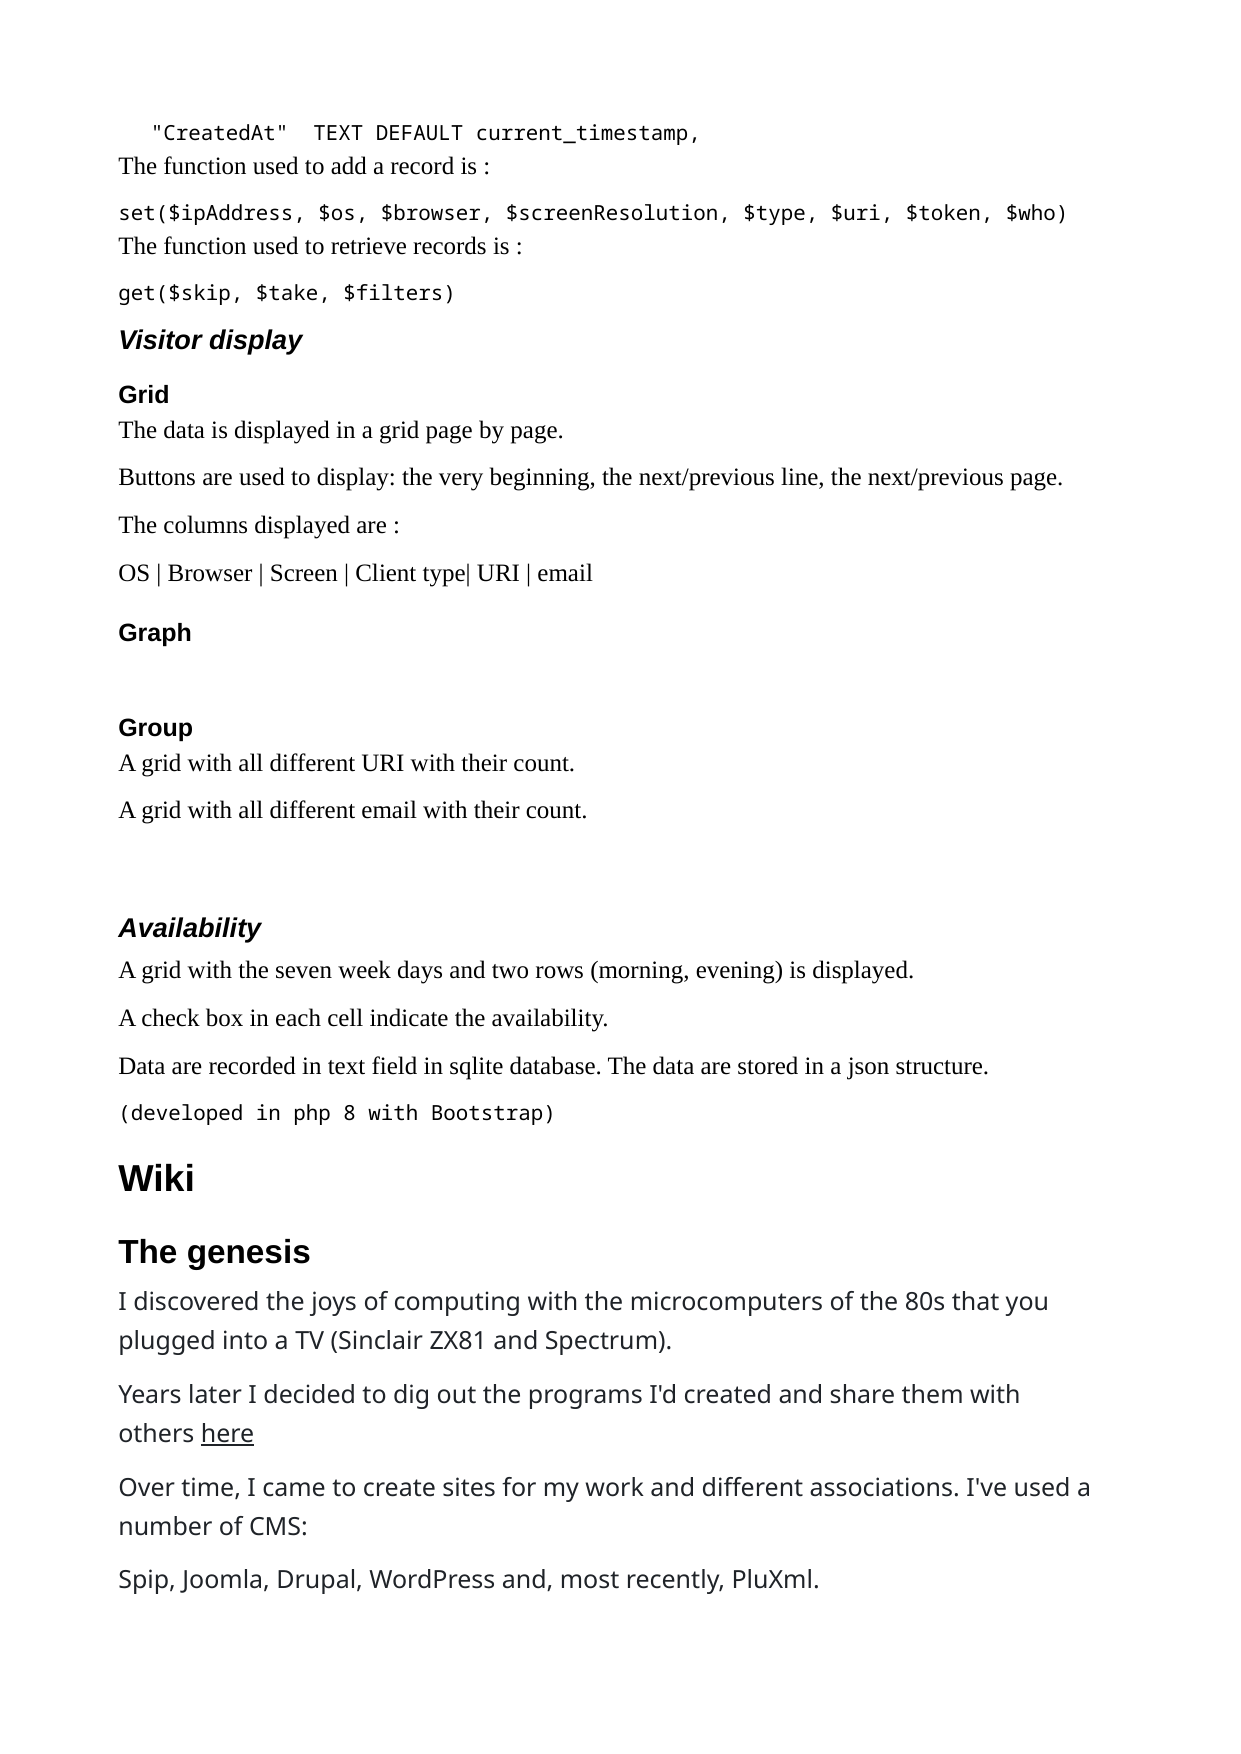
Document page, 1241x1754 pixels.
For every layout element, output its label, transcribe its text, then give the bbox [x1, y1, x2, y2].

text Buttons are used to display: the very beginning, the next/previous line, the next/previous page. [118, 462, 1122, 491]
text Over time, I came to create sites for my work and different associations. I've used a number of CMS: [118, 1469, 1122, 1542]
text The function used to add a record is : [118, 151, 1122, 179]
text Data are recorded in text field in sqlite database. The data are stored in a json structure. [118, 1051, 1122, 1079]
text Spip, Joomla, Drupal, WordPress and, most recently, PluXml. [118, 1562, 1122, 1596]
text Years later I decided to dig out the programs I'd created and share them with others here [118, 1376, 1122, 1449]
text The function used to retrieve records is : [118, 231, 1122, 260]
subtitle Group [118, 713, 1122, 742]
text I discovered the joys of computing with the microcomputers of the 80s that you plugged into a TV (Sinclair ZX81 and Spectrum). [118, 1283, 1122, 1357]
text "CreatedAt" TEXT DEFAULT current_timestamp, [118, 118, 1122, 147]
text OS | Browser | Screen | Client type| URI | email [118, 558, 1122, 586]
text The data is displayed in a grid page by page. [118, 415, 1122, 444]
subtitle Grid [118, 380, 1122, 409]
text set($ipAddress, $os, $browser, $screenResolution, $type, $uri, $token, $who) [118, 198, 1122, 227]
text A grid with all different email with their count. [118, 796, 1122, 824]
text get($skip, $take, $filters) [118, 278, 1122, 307]
subtitle Wiki [118, 1156, 1122, 1199]
text A grid with the seven week days and two rows (morning, evening) is displayed. [118, 956, 1122, 984]
subtitle Availability [118, 912, 1122, 943]
text (developed in php 8 with Bootstrap) [118, 1098, 1122, 1127]
subtitle Graph [118, 618, 1122, 647]
subtitle Visitor display [118, 324, 1122, 355]
text A grid with all different URI with their count. [118, 748, 1122, 777]
text A check box in each cell indicate the availability. [118, 1003, 1122, 1032]
text The columns displayed are : [118, 510, 1122, 539]
subtitle The genesis [118, 1232, 1122, 1271]
